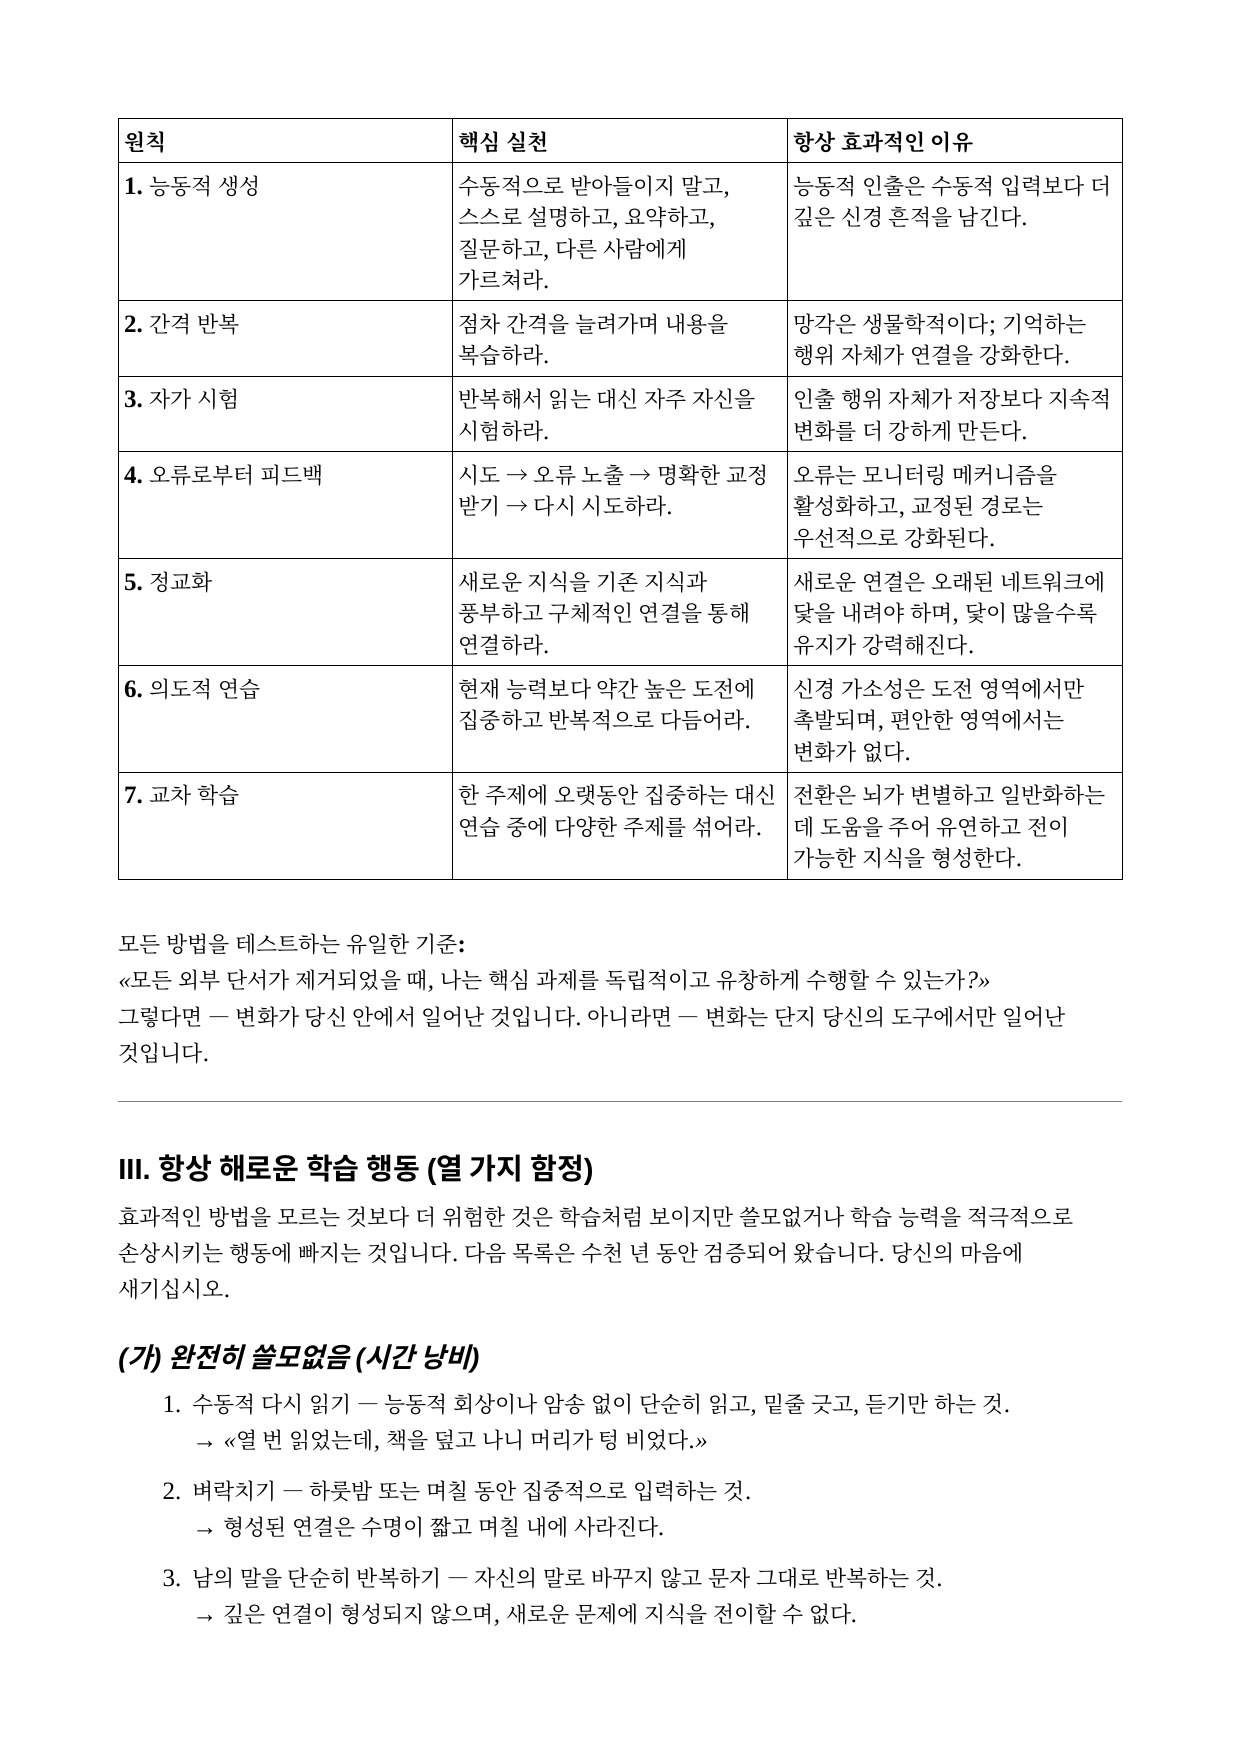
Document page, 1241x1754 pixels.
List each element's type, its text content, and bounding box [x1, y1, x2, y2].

table_cell 시도 → 오류 노출 → 명확한 교정 받기 → 다시 시도하라. [453, 452, 787, 558]
table_cell 수동적으로 받아들이지 말고, 스스로 설명하고, 요약하고, 질문하고, 다른 사람에게 가르쳐라. [453, 163, 787, 300]
table_cell 현재 능력보다 약간 높은 도전에 집중하고 반복적으로 다듬어라. [453, 666, 787, 772]
table_cell 5. 정교화 [119, 559, 452, 665]
subtitle III. 항상 해로운 학습 행동 (열 가지 함정) [118, 1145, 1122, 1188]
table_cell 전환은 뇌가 변별하고 일반화하는 데 도움을 주어 유연하고 전이 가능한 지식을 형성한다. [788, 773, 1122, 879]
table_cell 능동적 인출은 수동적 입력보다 더 깊은 신경 흔적을 남긴다. [788, 163, 1122, 300]
text 모든 방법을 테스트하는 유일한 기준: «모든 외부 단서가 제거되었을 때, 나는 핵심 과제를 독립적이고 유창하게 수행할 수 있는가?» 그렇다면 — 변화가 당신 안에서 일어난 것입니다. 아니라면 — 변화는 단지 당신의 도구에서만 일어난 것입니다. [118, 927, 1122, 1067]
table_cell 새로운 지식을 기존 지식과 풍부하고 구체적인 연결을 통해 연결하라. [453, 559, 787, 665]
list 수동적 다시 읽기 — 능동적 회상이나 암송 없이 단순히 읽고, 밑줄 긋고, 듣기만 하는 것. → «열 번 읽었는데, 책을 덮고 나니 머리가 텅 비었다.» [162, 1387, 1122, 1455]
table_cell 인출 행위 자체가 저장보다 지속적 변화를 더 강하게 만든다. [788, 377, 1122, 451]
list 벼락치기 — 하룻밤 또는 며칠 동안 집중적으로 입력하는 것. → 형성된 연결은 수명이 짧고 며칠 내에 사라진다. [162, 1474, 1122, 1542]
subtitle (가) 완전히 쓸모없음 (시간 낭비) [118, 1336, 1122, 1375]
table_cell 한 주제에 오랫동안 집중하는 대신 연습 중에 다양한 주제를 섞어라. [453, 773, 787, 879]
table_cell 2. 간격 반복 [119, 301, 452, 376]
table_cell 1. 능동적 생성 [119, 163, 452, 300]
table_cell 점차 간격을 늘려가며 내용을 복습하라. [453, 301, 787, 376]
table_cell 반복해서 읽는 대신 자주 자신을 시험하라. [453, 377, 787, 451]
table_cell 3. 자가 시험 [119, 377, 452, 451]
table_cell 7. 교차 학습 [119, 773, 452, 879]
table_cell 망각은 생물학적이다; 기억하는 행위 자체가 연결을 강화한다. [788, 301, 1122, 376]
table_cell 신경 가소성은 도전 영역에서만 촉발되며, 편안한 영역에서는 변화가 없다. [788, 666, 1122, 772]
table_cell 6. 의도적 연습 [119, 666, 452, 772]
table_header 핵심 실천 [453, 119, 787, 162]
table_cell 새로운 연결은 오래된 네트워크에 닻을 내려야 하며, 닻이 많을수록 유지가 강력해진다. [788, 559, 1122, 665]
table_header 항상 효과적인 이유 [788, 119, 1122, 162]
list 남의 말을 단순히 반복하기 — 자신의 말로 바꾸지 않고 문자 그대로 반복하는 것. → 깊은 연결이 형성되지 않으며, 새로운 문제에 지식을 전이할 수 없다. [162, 1561, 1122, 1629]
table_cell 오류는 모니터링 메커니즘을 활성화하고, 교정된 경로는 우선적으로 강화된다. [788, 452, 1122, 558]
table_cell 4. 오류로부터 피드백 [119, 452, 452, 558]
text 효과적인 방법을 모르는 것보다 더 위험한 것은 학습처럼 보이지만 쓸모없거나 학습 능력을 적극적으로 손상시키는 행동에 빠지는 것입니다. 다음 목록은 수천 년 동안 검증되어 왔습니다. 당신의 마음에 새기십시오. [118, 1200, 1122, 1304]
table_header 원칙 [119, 119, 452, 162]
